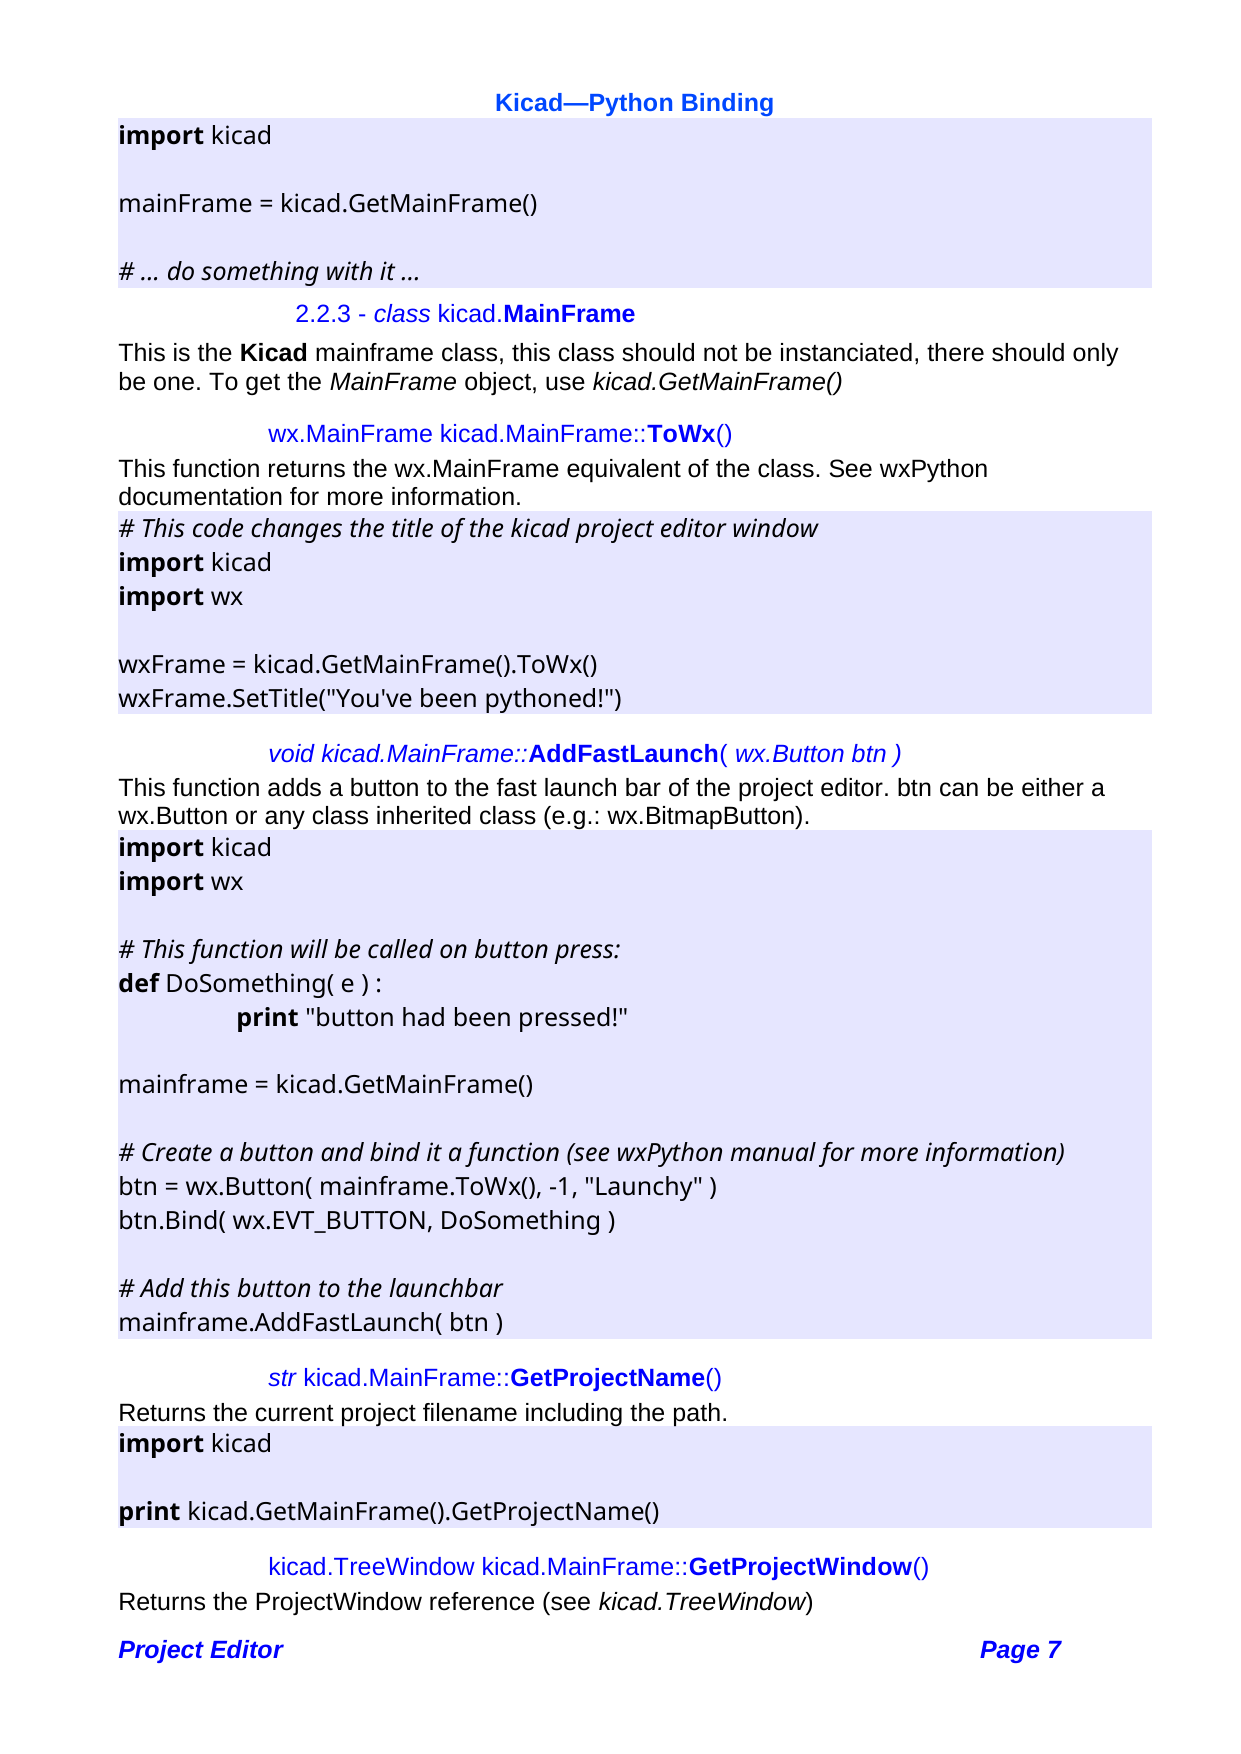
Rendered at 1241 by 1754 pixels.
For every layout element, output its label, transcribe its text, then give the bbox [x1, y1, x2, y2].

text print kicad.GetMainFrame().GetProjectName() [118, 1494, 1152, 1528]
text # ... do something with it ... [118, 254, 1152, 288]
text import kicad [118, 830, 1152, 864]
text mainframe = kicad.GetMainFrame() [118, 1067, 1152, 1101]
text This function returns the wx.MainFrame equivalent of the class. See wxPython documentation for more information. [118, 455, 1152, 511]
subtitle kicad.TreeWindow kicad.MainFrame::GetProjectWindow() [268, 1553, 1152, 1581]
text wxFrame.SetTitle("You've been pythoned!") [118, 681, 1152, 714]
text This is the Kicad mainframe class, this class should not be instanciated, there should only be one. To get the MainFrame object, use kicad.GetMainFrame() [118, 339, 1152, 395]
subtitle str kicad.MainFrame::GetProjectName() [268, 1364, 1152, 1392]
text import kicad [118, 545, 1152, 579]
text Returns the ProjectWindow reference (see kicad.TreeWindow) [118, 1588, 1152, 1616]
text import kicad [118, 118, 1152, 152]
text print "button had been pressed!" [118, 999, 1152, 1033]
text # This code changes the title of the kicad project editor window [118, 511, 1152, 545]
text btn = wx.Button( mainframe.ToWx(), -1, "Launchy" ) [118, 1169, 1152, 1203]
text def DoSomething( e ) : [118, 966, 1152, 999]
text btn.Bind( wx.EVT_BUTTON, DoSomething ) [118, 1203, 1152, 1237]
subtitle wx.MainFrame kicad.MainFrame::ToWx() [268, 420, 1152, 448]
text import wx [118, 864, 1152, 898]
text Returns the current project filename including the path. [118, 1398, 1152, 1426]
text # This function will be called on button press: [118, 932, 1152, 966]
text import wx [118, 579, 1152, 613]
text import kicad [118, 1426, 1152, 1460]
text # Add this button to the launchbar [118, 1271, 1152, 1305]
text mainframe.AddFastLaunch( btn ) [118, 1305, 1152, 1339]
subtitle void kicad.MainFrame::AddFastLaunch( wx.Button btn ) [268, 739, 1152, 767]
text This function adds a button to the fast launch bar of the project editor. btn can be either a wx.Button or any class inherited class (e.g.: wx.BitmapButton). [118, 774, 1152, 830]
text # Create a button and bind it a function (see wxPython manual for more information) [118, 1135, 1152, 1169]
subtitle class kicad.MainFrame [222, 299, 1152, 328]
text mainFrame = kicad.GetMainFrame() [118, 186, 1152, 220]
text wxFrame = kicad.GetMainFrame().ToWx() [118, 647, 1152, 681]
